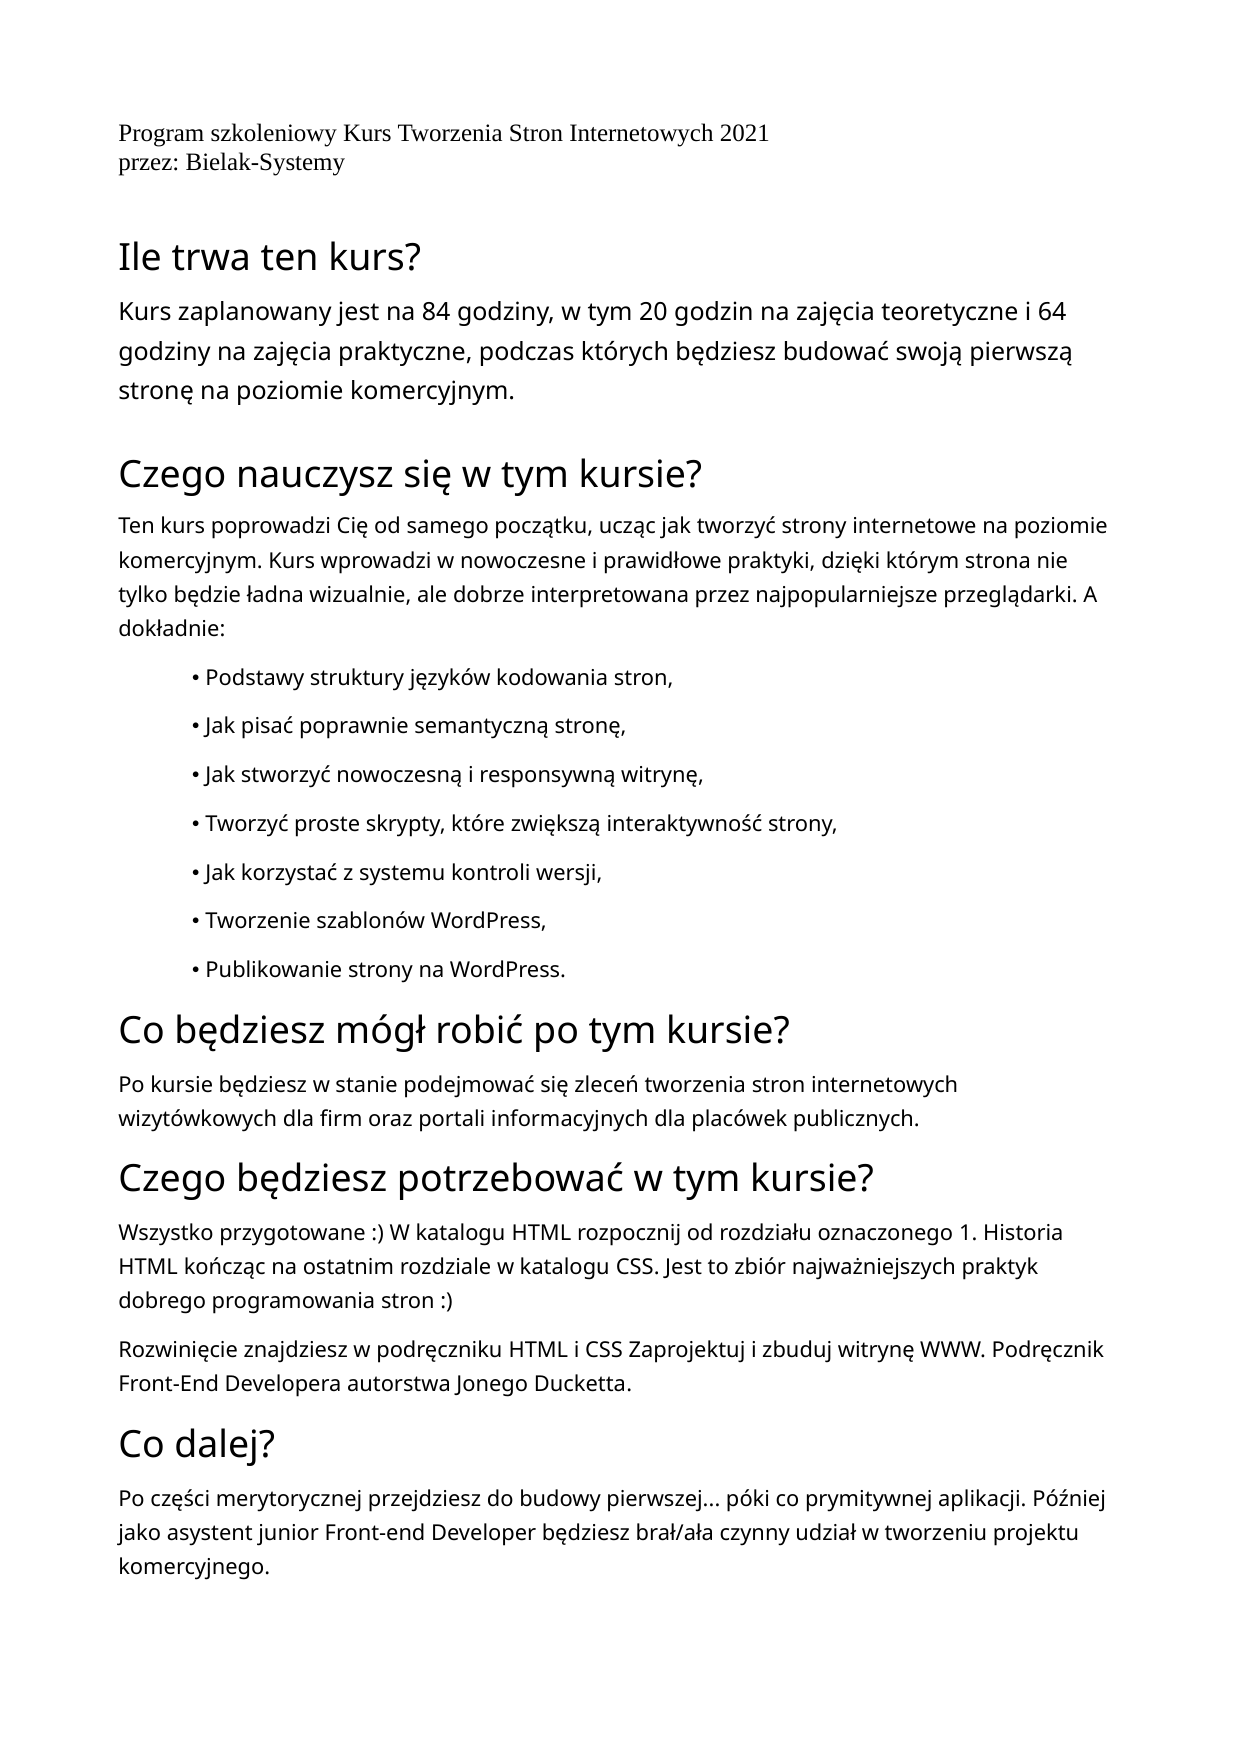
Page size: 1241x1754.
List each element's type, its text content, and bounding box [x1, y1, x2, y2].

list Jak stworzyć nowoczesną i responsywną witrynę, [118, 759, 1122, 789]
subtitle Ile trwa ten kurs? [118, 231, 1122, 282]
subtitle Co będziesz mógł robić po tym kursie? [118, 1003, 1122, 1054]
list Podstawy struktury języków kodowania stron, [118, 662, 1122, 692]
text Wszystko przygotowane :) W katalogu HTML rozpocznij od rozdziału oznaczonego 1. Historia HTML kończąc na ostatnim rozdziale w katalogu CSS. Jest to zbiór najważniejszych praktyk dobrego programowania stron :) [118, 1217, 1122, 1315]
text Po części merytorycznej przejdziesz do budowy pierwszej... póki co prymitywnej aplikacji. Później jako asystent junior Front-end Developer będziesz brał/ała czynny udział w tworzeniu projektu komercyjnego. [118, 1483, 1122, 1581]
text Program szkoleniowy Kurs Tworzenia Stron Internetowych 2021 przez: Bielak-Systemy [118, 118, 1122, 176]
subtitle Co dalej? [118, 1417, 1122, 1468]
subtitle Czego nauczysz się w tym kursie? [118, 447, 1122, 498]
text Ten kurs poprowadzi Cię od samego początku, ucząc jak tworzyć strony internetowe na poziomie komercyjnym. Kurs wprowadzi w nowoczesne i prawidłowe praktyki, dzięki którym strona nie tylko będzie ładna wizualnie, ale dobrze interpretowana przez najpopularniejsze przeglądarki. A dokładnie: [118, 511, 1122, 643]
text Po kursie będziesz w stanie podejmować się zleceń tworzenia stron internetowych wizytówkowych dla firm oraz portali informacyjnych dla placówek publicznych. [118, 1069, 1122, 1133]
subtitle Czego będziesz potrzebować w tym kursie? [118, 1152, 1122, 1203]
list Tworzenie szablonów WordPress, [118, 906, 1122, 935]
list Jak pisać poprawnie semantyczną stronę, [118, 711, 1122, 740]
list Publikowanie strony na WordPress. [118, 954, 1122, 984]
list Jak korzystać z systemu kontroli wersji, [118, 857, 1122, 887]
text Kurs zaplanowany jest na 84 godziny, w tym 20 godzin na zajęcia teoretyczne i 64 godziny na zajęcia praktyczne, podczas których będziesz budować swoją pierwszą stronę na poziomie komercyjnym. [118, 294, 1122, 406]
text Rozwinięcie znajdziesz w podręczniku HTML i CSS Zaprojektuj i zbuduj witrynę WWW. Podręcznik Front-End Developera autorstwa Jonego Ducketta. [118, 1334, 1122, 1398]
list Tworzyć proste skrypty, które zwiększą interaktywność strony, [118, 808, 1122, 838]
